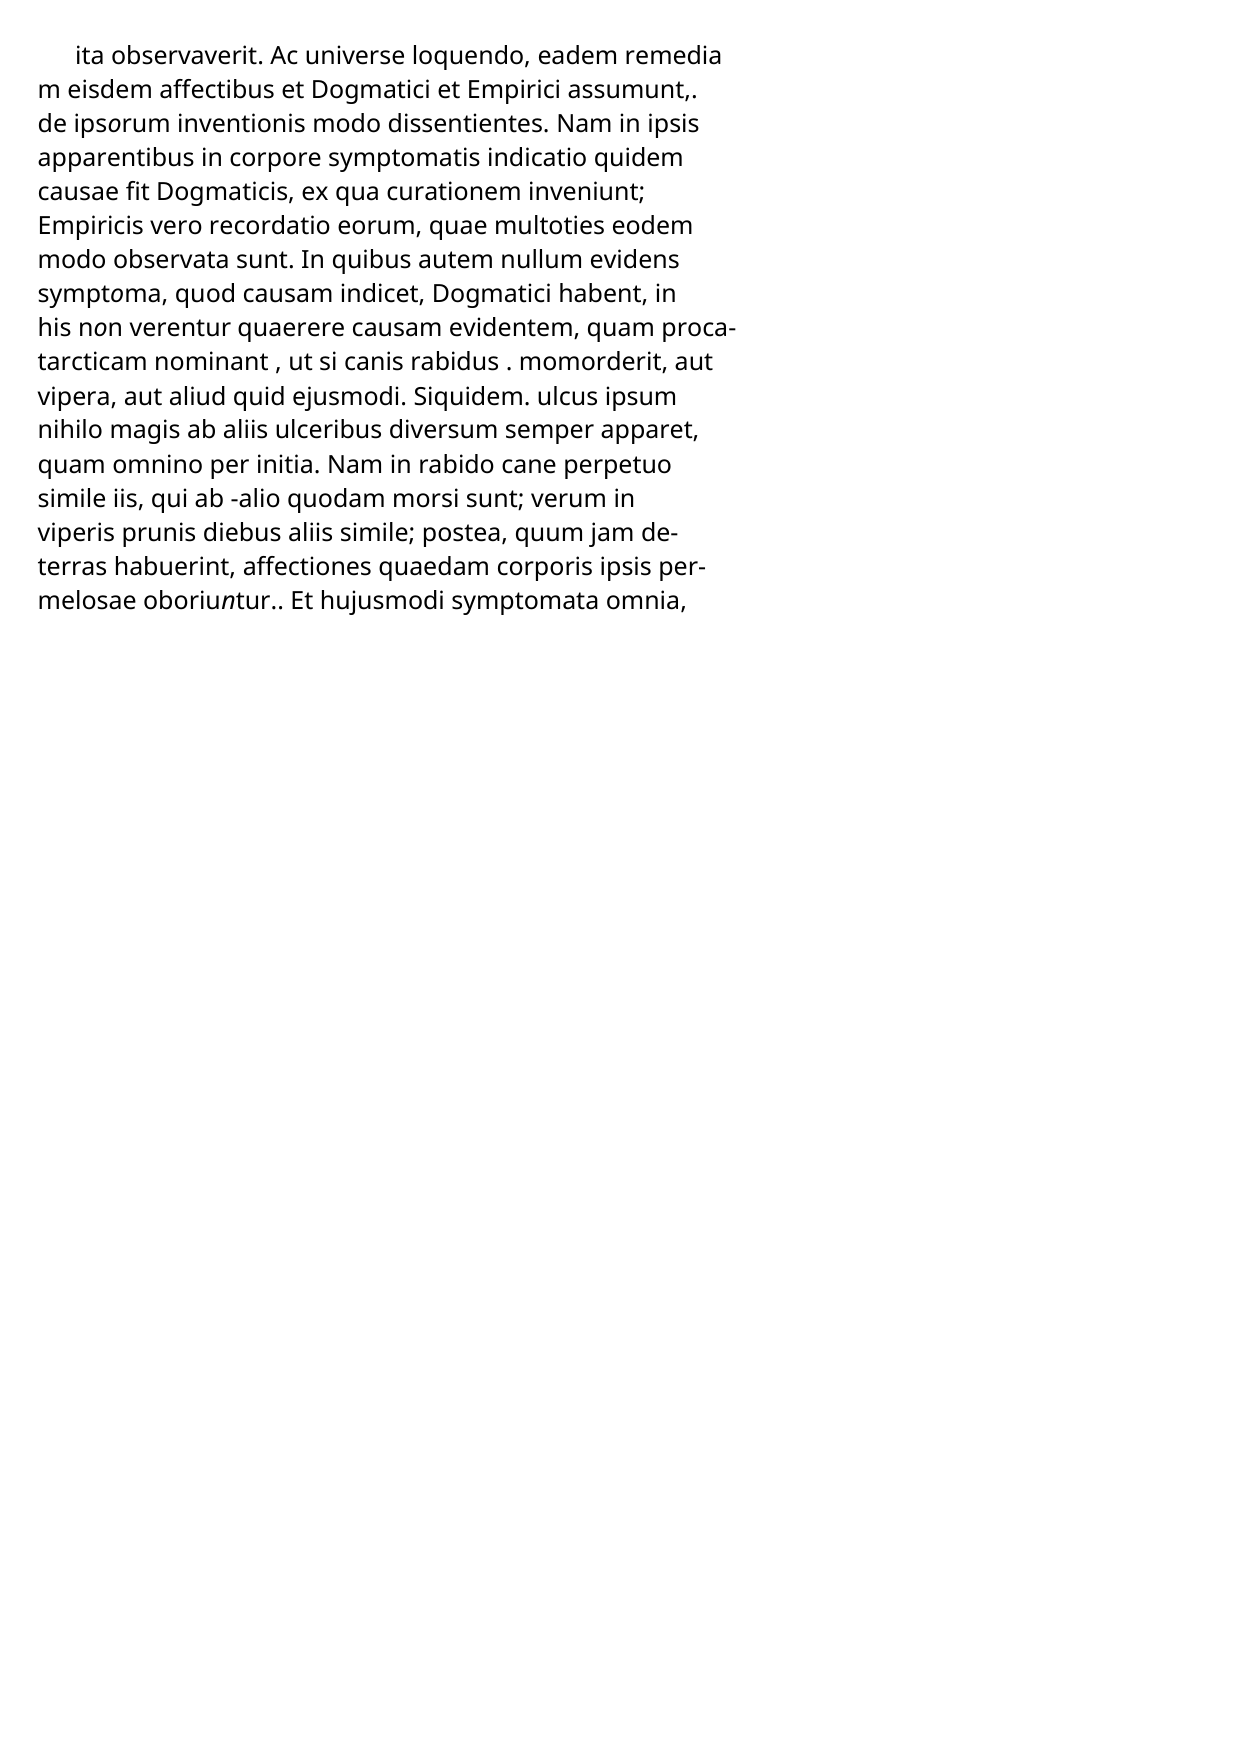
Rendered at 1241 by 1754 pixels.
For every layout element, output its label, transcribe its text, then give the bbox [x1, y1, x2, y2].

text ita observaverit. Ac universe loquendo, eadem remedia m eisdem affectibus et Dogmatici et Empirici assumunt,. de ipsorum inventionis modo dissentientes. Nam in ipsis apparentibus in corpore symptomatis indicatio quidem causae fit Dogmaticis, ex qua curationem inveniunt; Empiricis vero recordatio eorum, quae multoties eodem modo observata sunt. In quibus autem nullum evidens symptoma, quod causam indicet, Dogmatici habent, in his non verentur quaerere causam evidentem, quam proca- tarcticam nominant , ut si canis rabidus . momorderit, aut vipera, aut aliud quid ejusmodi. Siquidem. ulcus ipsum nihilo magis ab aliis ulceribus diversum semper apparet, quam omnino per initia. Nam in rabido cane perpetuo simile iis, qui ab -alio quodam morsi sunt; verum in viperis prunis diebus aliis simile; postea, quum jam de- terras habuerint, affectiones quaedam corporis ipsis per- melosae oboriuntur.. Et hujusmodi symptomata omnia, [37, 37, 1203, 617]
